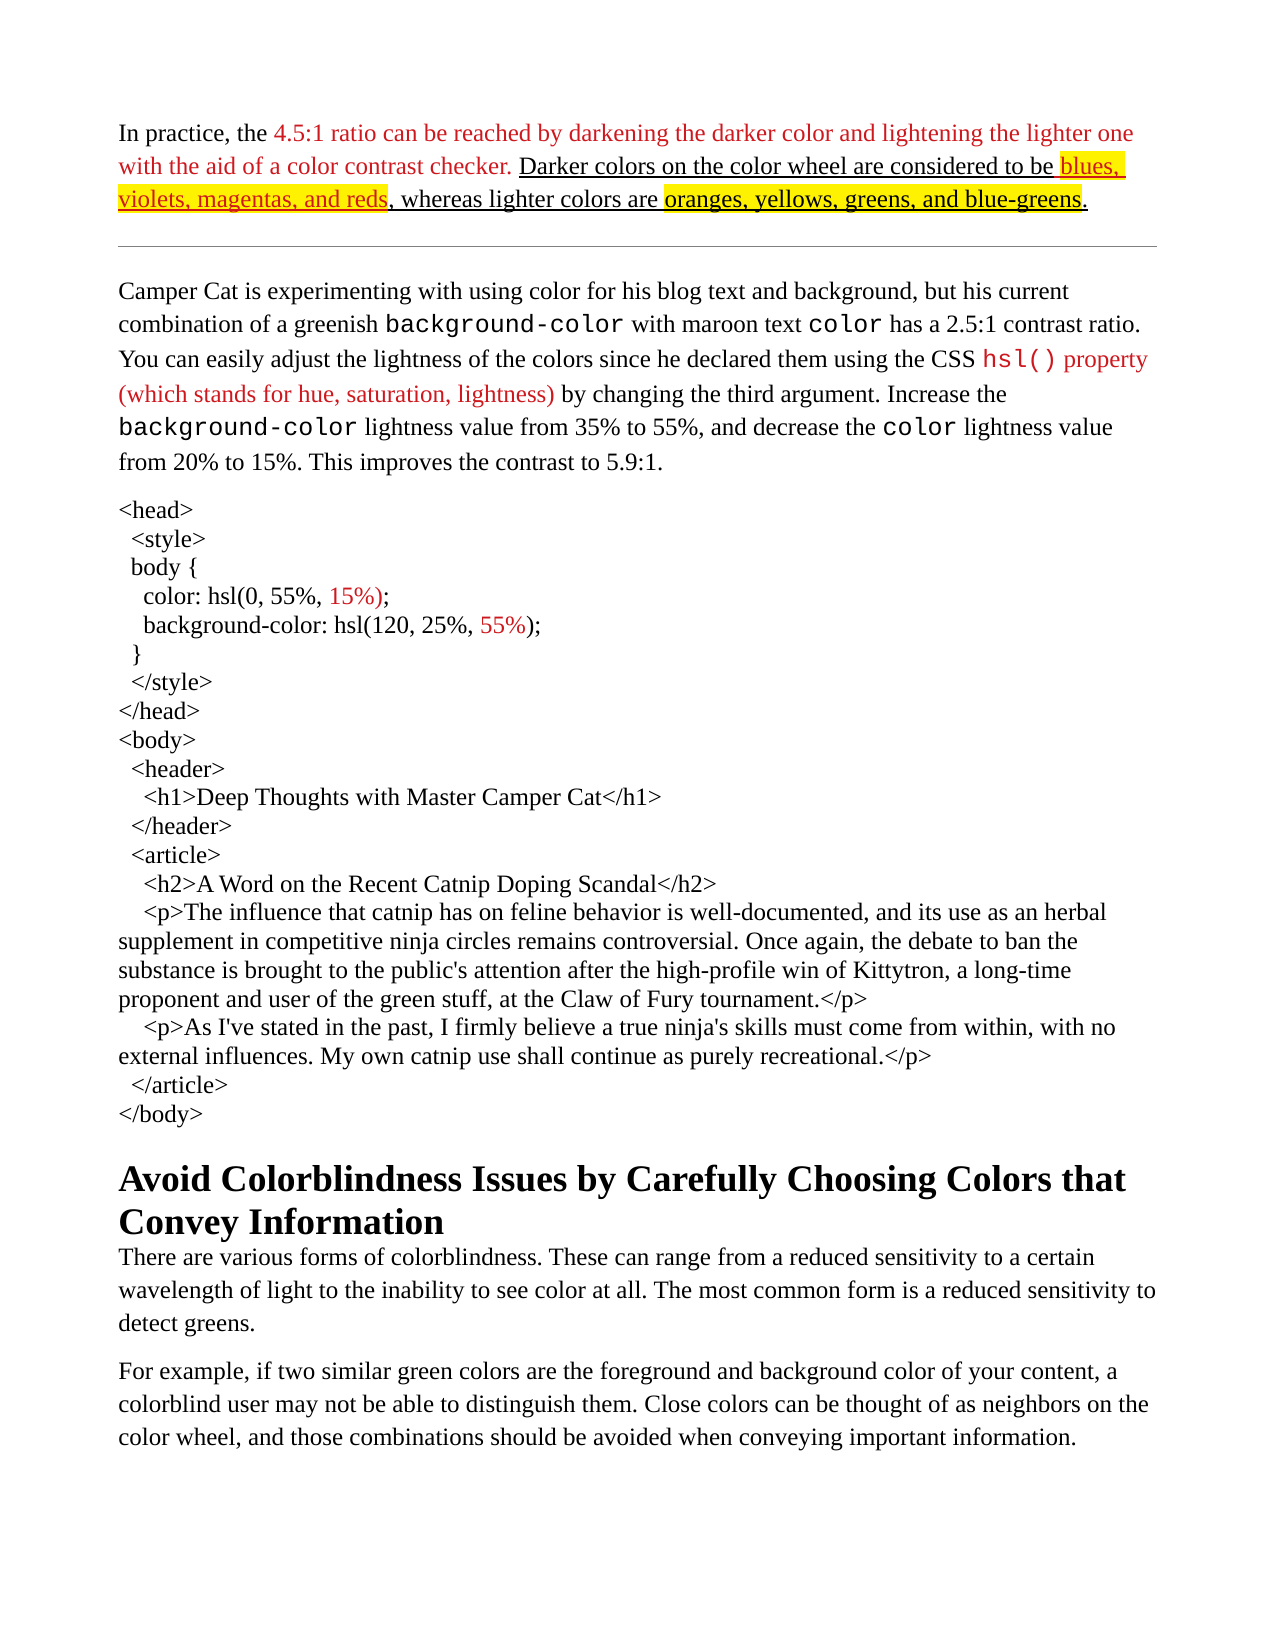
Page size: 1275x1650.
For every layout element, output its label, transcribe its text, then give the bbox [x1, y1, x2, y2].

text </body> [118, 1099, 1157, 1127]
text <header> [118, 754, 1157, 782]
text <h2>A Word on the Recent Catnip Doping Scandal</h2> [118, 869, 1157, 897]
text </style> [118, 667, 1157, 696]
text <h1>Deep Thoughts with Master Camper Cat</h1> [118, 782, 1157, 811]
text body { [118, 552, 1157, 581]
text <body> [118, 725, 1157, 754]
subtitle Avoid Colorblindness Issues by Carefully Choosing Colors that Convey Information [118, 1156, 1157, 1242]
text <head> [118, 495, 1157, 524]
text There are various forms of colorblindness. These can range from a reduced sensitivity to a certain wavelength of light to the inability to see color at all. The most common form is a reduced sensitivity to detect greens. [118, 1242, 1157, 1337]
text background-color: hsl(120, 25%, 55%); [118, 610, 1157, 639]
text In practice, the 4.5:1 ratio can be reached by darkening the darker color and lightening the lighter one with the aid of a color contrast checker. Darker colors on the color wheel are considered to be blues, violets, magentas, and reds, whereas lighter colors are oranges, yellows, greens, and blue-greens. [118, 118, 1157, 213]
text <p>As I've stated in the past, I firmly believe a true ninja's skills must come from within, with no external influences. My own catnip use shall continue as purely recreational.</p> [118, 1012, 1157, 1070]
text </head> [118, 696, 1157, 725]
text <style> [118, 524, 1157, 552]
text </article> [118, 1070, 1157, 1099]
text For example, if two similar green colors are the foreground and background color of your content, a colorblind user may not be able to distinguish them. Close colors can be thought of as neighbors on the color wheel, and those combinations should be avoided when conveying important information. [118, 1356, 1157, 1451]
text } [118, 639, 1157, 667]
text color: hsl(0, 55%, 15%); [118, 581, 1157, 610]
text Camper Cat is experimenting with using color for his blog text and background, but his current combination of a greenish background-color with maroon text color has a 2.5:1 contrast ratio. You can easily adjust the lightness of the colors since he declared them using the CSS hsl() property (which stands for hue, saturation, lightness) by changing the third argument. Increase the background-color lightness value from 35% to 55%, and decrease the color lightness value from 20% to 15%. This improves the contrast to 5.9:1. [118, 276, 1157, 476]
text <article> [118, 840, 1157, 869]
text </header> [118, 811, 1157, 840]
text <p>The influence that catnip has on feline behavior is well-documented, and its use as an herbal supplement in competitive ninja circles remains controversial. Once again, the debate to ban the substance is brought to the public's attention after the high-profile win of Kittytron, a long-time proponent and user of the green stuff, at the Claw of Fury tournament.</p> [118, 897, 1157, 1012]
